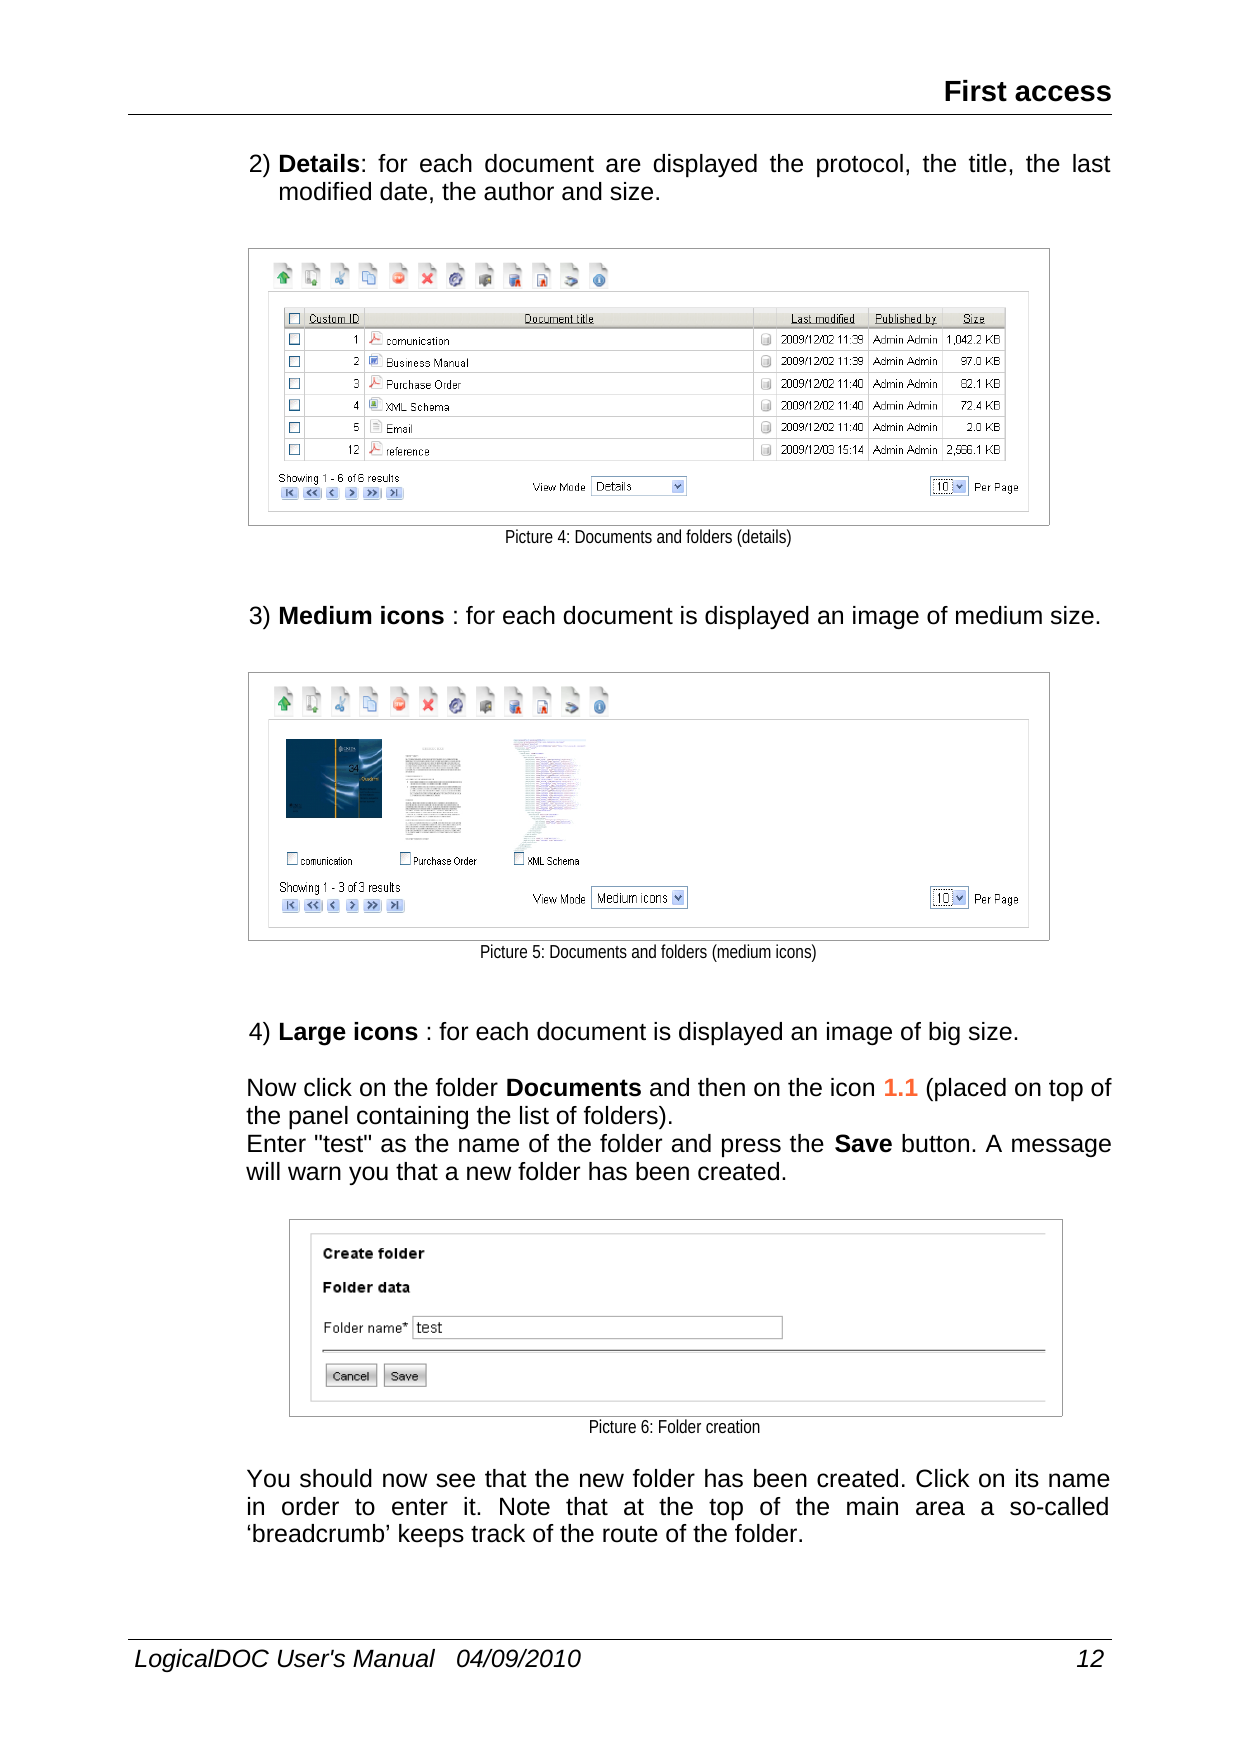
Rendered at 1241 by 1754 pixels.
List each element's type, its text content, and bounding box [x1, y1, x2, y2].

list Details: for each document are displayed the protocol, the title, the last modified date, the author and size. [248, 150, 1112, 206]
picture [305, 1228, 1046, 1407]
list Large icons : for each document is displayed an image of big size. [248, 1018, 1112, 1046]
text Now click on the folder Documents and then on the icon 1.1 (placed on top of the panel containing the list of folders). [246, 1074, 1112, 1129]
picture [264, 681, 1033, 931]
text Picture 5: Documents and folders (medium icons) [245, 672, 1051, 963]
list Medium icons : for each document is displayed an image of medium size. [248, 602, 1112, 630]
text Picture 6: Folder creation [290, 1417, 1059, 1438]
picture [264, 257, 1033, 516]
text Enter "test" as the name of the folder and press the Save button. A message will warn you that a new folder has been created. [246, 1129, 1112, 1185]
text Picture 4: Documents and folders (details) [245, 248, 1051, 548]
text You should now see that the new folder has been created. Click on its name in order to enter it. Note that at the top of the main area a so-called ‘breadcrumb’ keeps track of the route of the folder. [246, 1185, 1112, 1548]
